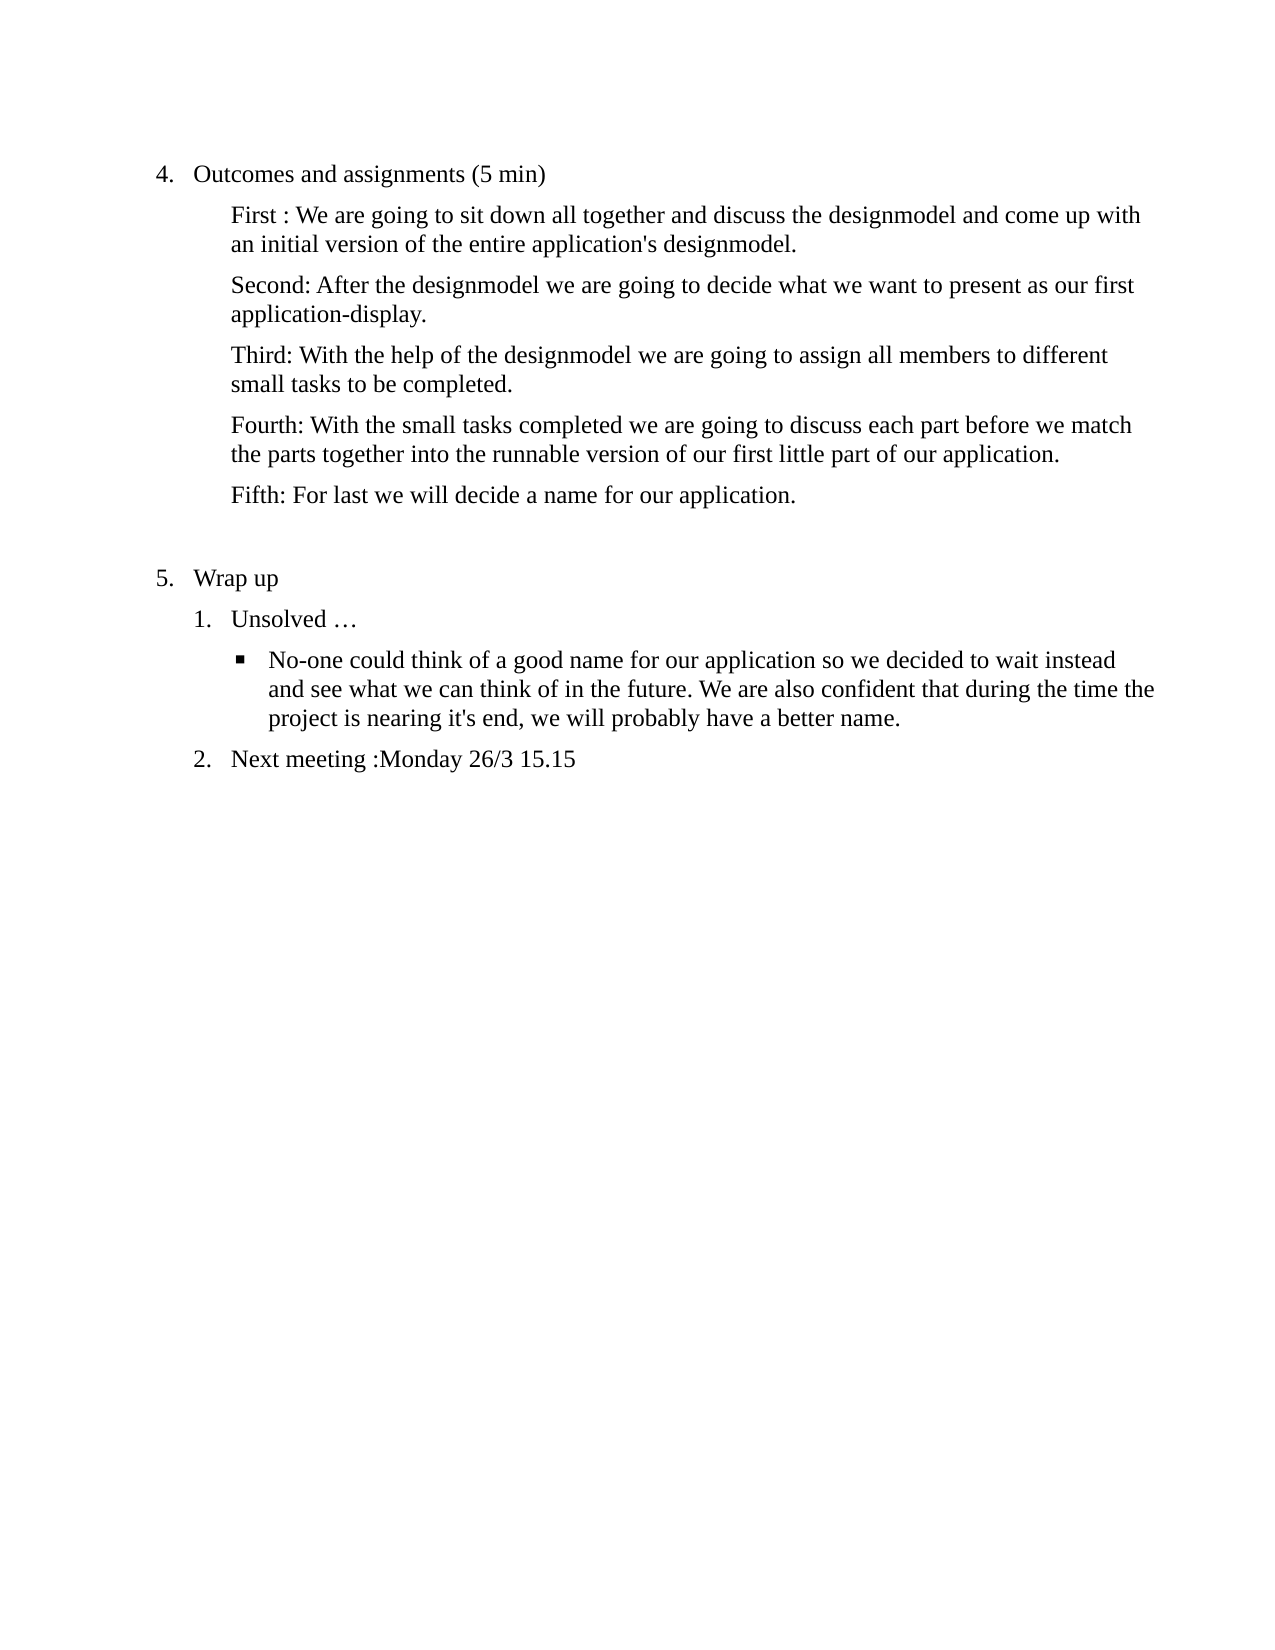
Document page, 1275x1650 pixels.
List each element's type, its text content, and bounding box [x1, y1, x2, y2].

list Outcomes and assignments (5 min) [156, 159, 1157, 188]
list Third: With the help of the designmodel we are going to assign all members to different small tasks to be completed. [193, 341, 1157, 398]
list Wrap up [156, 563, 1157, 592]
list Fifth: For last we will decide a name for our application. [193, 481, 1157, 509]
list Next meeting :Monday 26/3 15.15 [193, 744, 1157, 773]
list Unsolved … [193, 604, 1157, 633]
list Fourth: With the small tasks completed we are going to discuss each part before we match the parts together into the runnable version of our first little part of our application. [193, 411, 1157, 468]
list No-one could think of a good name for our application so we decided to wait instead and see what we can think of in the future. We are also confident that during the time the project is nearing it's end, we will probably have a better name. [231, 646, 1157, 732]
list First : We are going to sit down all together and discuss the designmodel and come up with an initial version of the entire application's designmodel. [193, 201, 1157, 258]
list Second: After the designmodel we are going to decide what we want to present as our first application-display. [193, 271, 1157, 328]
